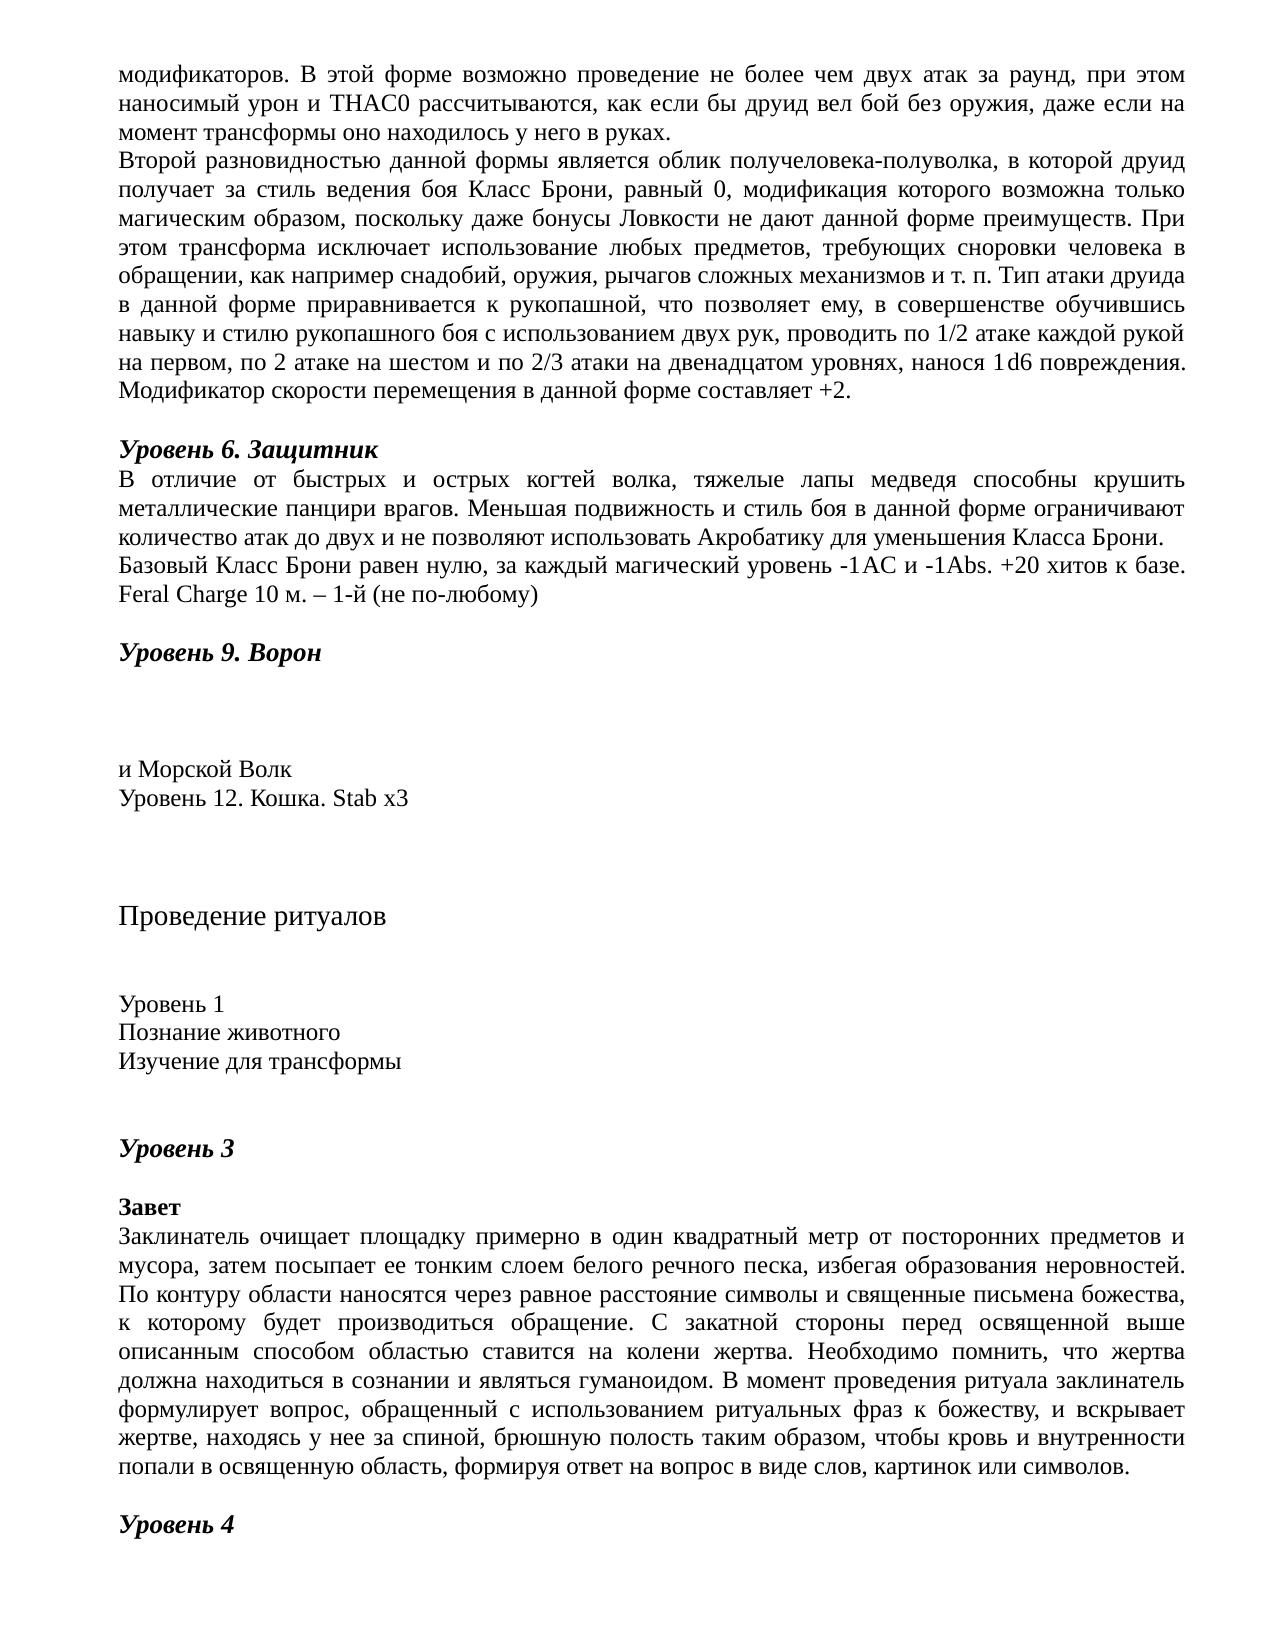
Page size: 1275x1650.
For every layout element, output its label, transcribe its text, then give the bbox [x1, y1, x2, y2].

text Познание животного [118, 1017, 1186, 1046]
text Уровень 6. Защитник [118, 433, 1186, 464]
text В отличие от быстрых и острых когтей волка, тяжелые лапы медведя способны крушить металлические панцири врагов. Меньшая подвижность и стиль боя в данной форме ограничивают количество атак до двух и не позволяют использовать Акробатику для уменьшения Класса Брони. [118, 464, 1186, 550]
text Второй разновидностью данной формы является облик получеловека-полуволка, в которой друид получает за стиль ведения боя Класс Брони, равный 0, модификация которого возможна только магическим образом, поскольку даже бонусы Ловкости не дают данной форме преимуществ. При этом трансформа исключает использование любых предметов, требующих сноровки человека в обращении, как например снадобий, оружия, рычагов сложных механизмов и т. п. Тип атаки друида в данной форме приравнивается к рукопашной, что позволяет ему, в совершенстве обучившись навыку и стилю рукопашного боя с использованием двух рук, проводить по 1/2 атаке каждой рукой на первом, по 2 атаке на шестом и по 2/3 атаки на двенадцатом уровнях, нанося 1d6 повреждения. Модификатор скорости перемещения в данной форме составляет +2. [118, 145, 1186, 404]
text Проведение ритуалов [118, 898, 1186, 931]
text и Морской Волк [118, 754, 1186, 783]
text Изучение для трансформы [118, 1046, 1186, 1075]
text Уровень 1 [118, 989, 1186, 1017]
subtitle Уровень 3 [118, 1132, 1186, 1164]
subtitle Завет [118, 1192, 1186, 1221]
text Уровень 12. Кошка. Stab x3 [118, 783, 1186, 811]
subtitle Уровень 4 [118, 1509, 1186, 1540]
text Уровень 9. Ворон [118, 637, 1186, 668]
text Базовый Класс Брони равен нулю, за каждый магический уровень -1AC и -1Abs. +20 хитов к базе. Feral Charge 10 м. – 1-й (не по-любому) [118, 550, 1186, 608]
text модификаторов. В этой форме возможно проведение не более чем двух атак за раунд, при этом наносимый урон и THAC0 рассчитываются, как если бы друид вел бой без оружия, даже если на момент трансформы оно находилось у него в руках. [118, 59, 1186, 145]
text Заклинатель очищает площадку примерно в один квадратный метр от посторонних предметов и мусора, затем посыпает ее тонким слоем белого речного песка, избегая образования неровностей. По контуру области наносятся через равное расстояние символы и священные письмена божества, к которому будет производиться обращение. С закатной стороны перед освященной выше описанным способом областью ставится на колени жертва. Необходимо помнить, что жертва должна находиться в сознании и являться гуманоидом. В момент проведения ритуала заклинатель формулирует вопрос, обращенный с использованием ритуальных фраз к божеству, и вскрывает жертве, находясь у нее за спиной, брюшную полость таким образом, чтобы кровь и внутренности попали в освященную область, формируя ответ на вопрос в виде слов, картинок или символов. [118, 1221, 1186, 1480]
